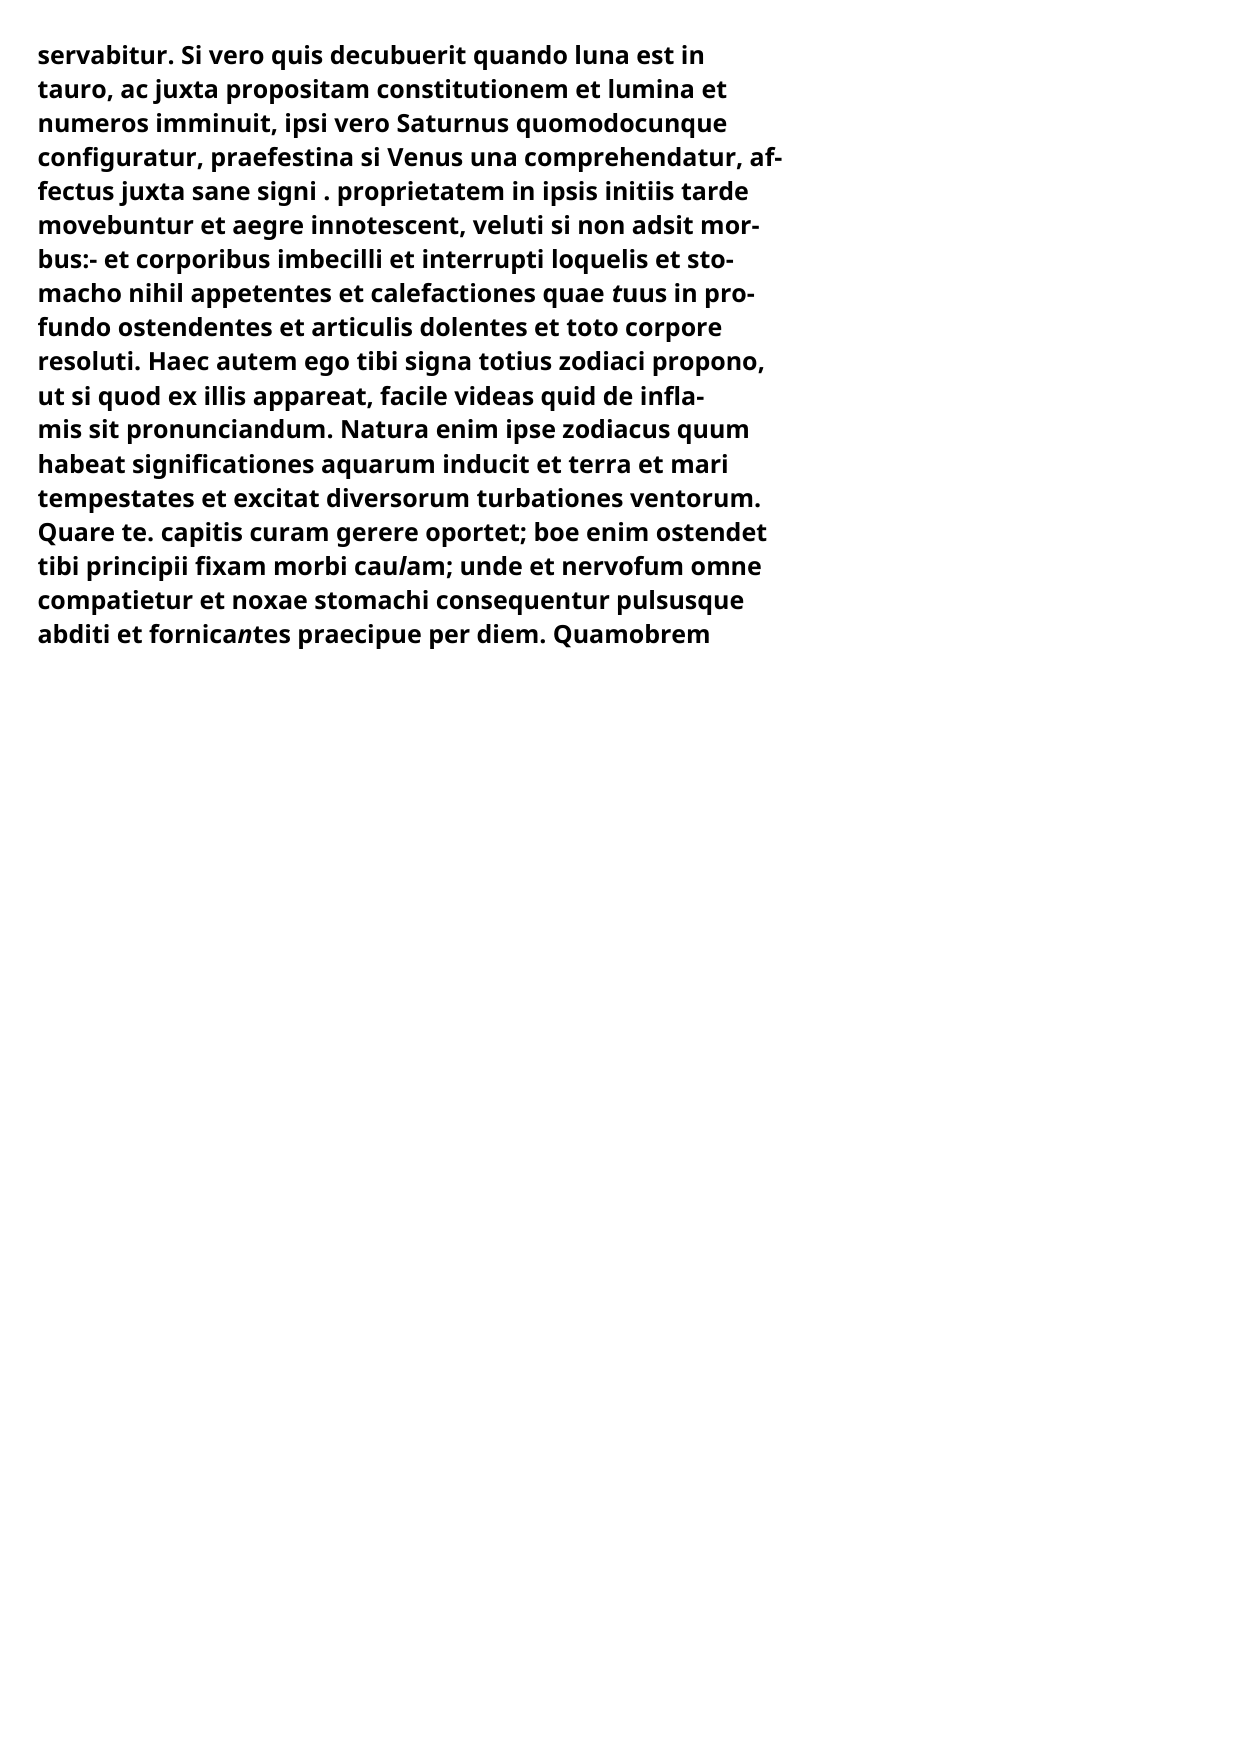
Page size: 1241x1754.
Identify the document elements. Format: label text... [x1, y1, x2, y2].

text servabitur. Si vero quis decubuerit quando luna est in tauro, ac juxta propositam constitutionem et lumina et numeros imminuit, ipsi vero Saturnus quomodocunque configuratur, praefestina si Venus una comprehendatur, af- fectus juxta sane signi . proprietatem in ipsis initiis tarde movebuntur et aegre innotescent, veluti si non adsit mor- bus:- et corporibus imbecilli et interrupti loquelis et sto- macho nihil appetentes et calefactiones quae tuus in pro- fundo ostendentes et articulis dolentes et toto corpore resoluti. Haec autem ego tibi signa totius zodiaci propono, ut si quod ex illis appareat, facile videas quid de infla- mis sit pronunciandum. Natura enim ipse zodiacus quum habeat significationes aquarum inducit et terra et mari tempestates et excitat diversorum turbationes ventorum. Quare te. capitis curam gerere oportet; boe enim ostendet tibi principii fixam morbi caulam; unde et nervofum omne compatietur et noxae stomachi consequentur pulsusque abditi et fornicantes praecipue per diem. Quamobrem [37, 37, 1203, 651]
